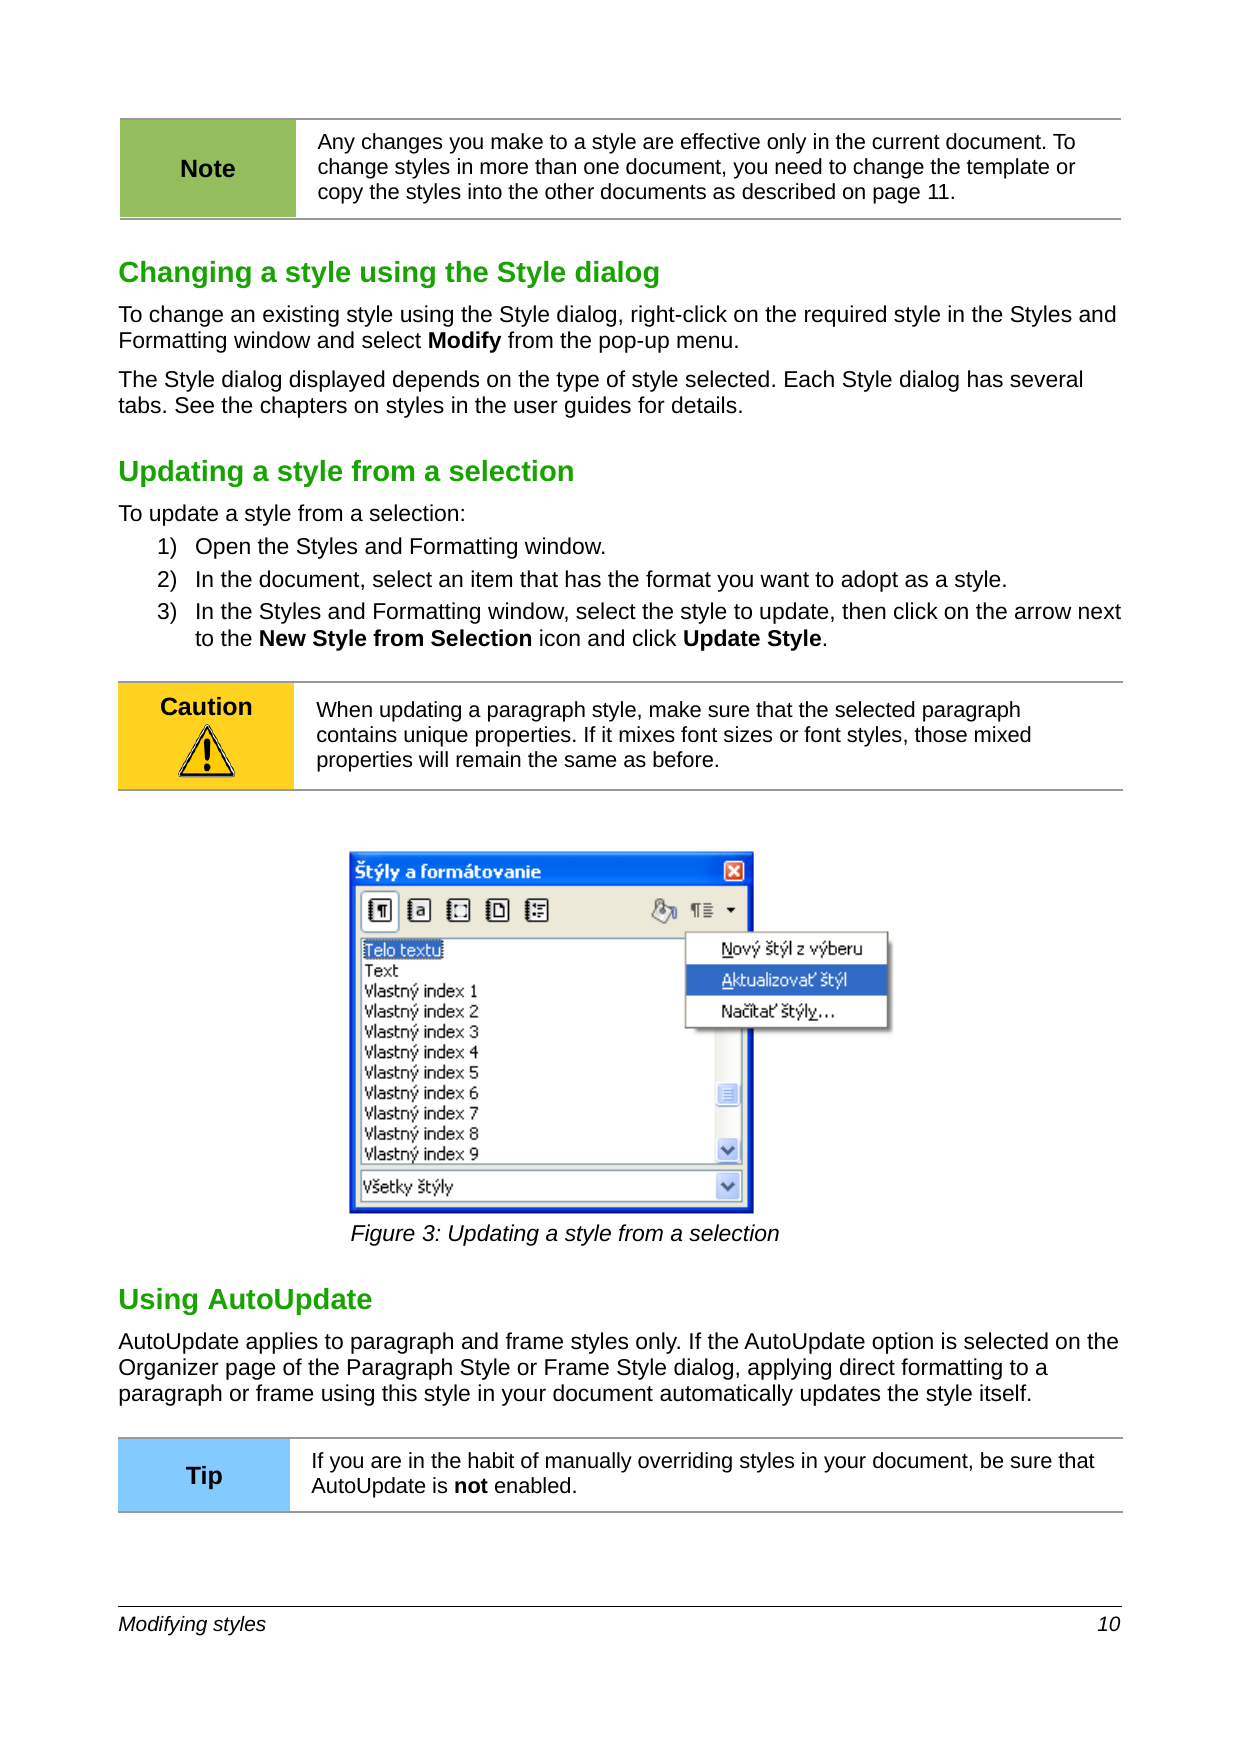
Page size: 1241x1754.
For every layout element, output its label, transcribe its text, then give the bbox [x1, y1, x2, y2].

table_header Any changes you make to a style are effective only in the current document. To change styles in more than one document, you need to change the template or copy the styles into the other documents as described on page 11. [296, 120, 1121, 217]
table_header Note [120, 120, 296, 217]
picture [174, 720, 239, 781]
text Figure 3: Updating a style from a selection [350, 1220, 890, 1246]
table_header Caution [118, 683, 294, 789]
text AutoUpdate applies to paragraph and frame styles only. If the AutoUpdate option is selected on the Organizer page of the Paragraph Style or Frame Style dialog, applying direct formatting to a paragraph or frame using this style in your document automatically updates the style itself. [118, 1328, 1122, 1407]
list In the Styles and Formatting window, select the style to update, then click on the arrow next to the New Style from Selection icon and click Update Style. [177, 598, 1122, 651]
subtitle Using AutoUpdate [118, 1282, 1122, 1315]
table_header When updating a paragraph style, make sure that the selected paragraph contains unique properties. If it mixes font sizes or font styles, those mixed properties will remain the same as before. [295, 683, 1123, 789]
subtitle Changing a style using the Style dialog [118, 255, 1122, 288]
table_header If you are in the habit of manually overriding styles in your document, be sure that AutoUpdate is not enabled. [290, 1439, 1122, 1511]
picture [345, 848, 895, 1220]
subtitle Updating a style from a selection [118, 454, 1122, 488]
text The Style dialog displayed depends on the type of style selected. Each Style dialog has several tabs. See the chapters on styles in the user guides for details. [118, 366, 1122, 419]
list Open the Styles and Formatting window. [177, 533, 1122, 559]
list To update a style from a selection: [118, 500, 1122, 527]
list In the document, select an item that has the format you want to adopt as a style. [177, 566, 1122, 592]
text To change an existing style using the Style dialog, right-click on the required style in the Styles and Formatting window and select Modify from the pop-up menu. [118, 301, 1122, 353]
